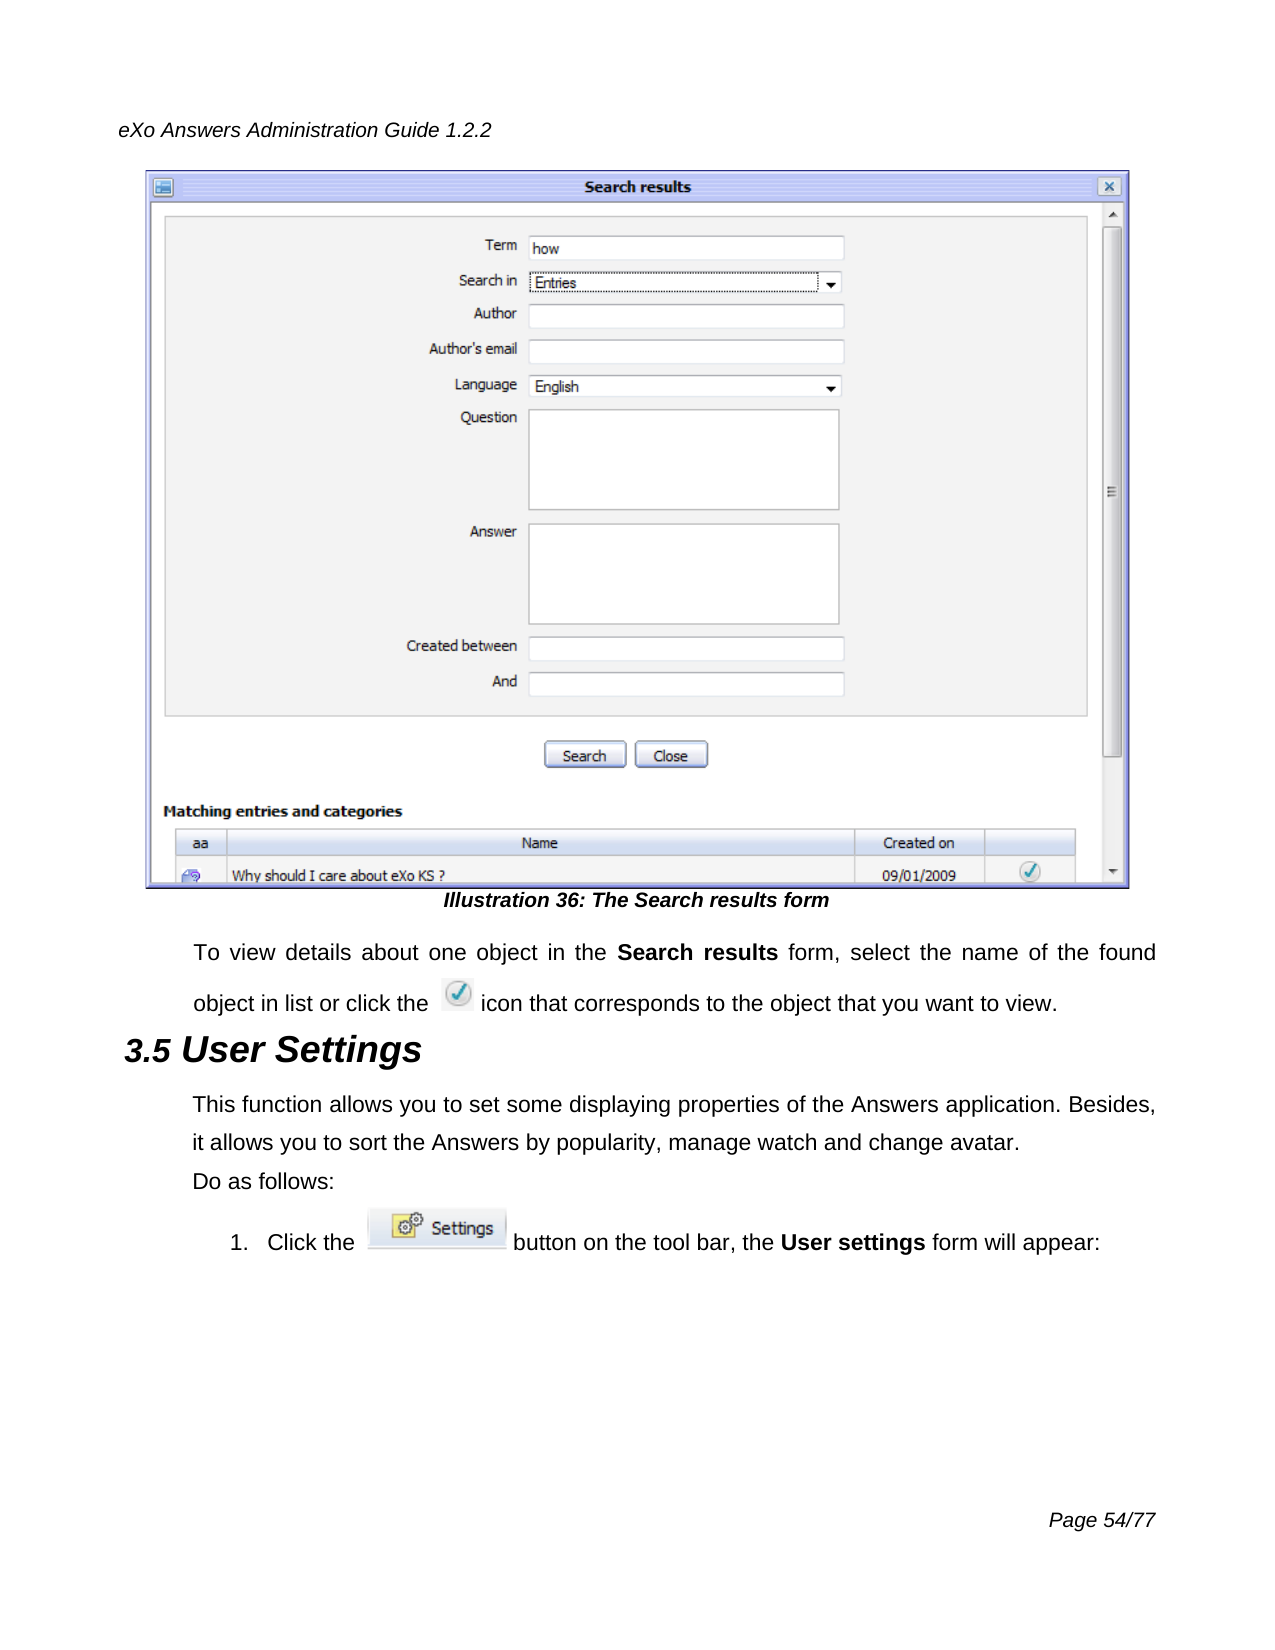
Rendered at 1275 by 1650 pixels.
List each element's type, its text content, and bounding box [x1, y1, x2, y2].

subtitle User Settings [124, 1029, 1157, 1071]
list Illustration 36: The Search results form [146, 889, 1129, 912]
text Do as follows: [192, 1168, 1157, 1194]
picture [367, 1206, 507, 1251]
picture [145, 170, 1130, 889]
list To view details about one object in the Search results form, select the name of the found object in list or click the icon that corresponds to the object that you want to view. [146, 171, 1157, 1016]
list Click the button on the tool bar, the User settings form will appear: [229, 1207, 1157, 1255]
text This function allows you to set some displaying properties of the Answers application. Besides, it allows you to sort the Answers by popularity, manage watch and change avatar. [192, 1091, 1157, 1156]
picture [441, 978, 475, 1011]
